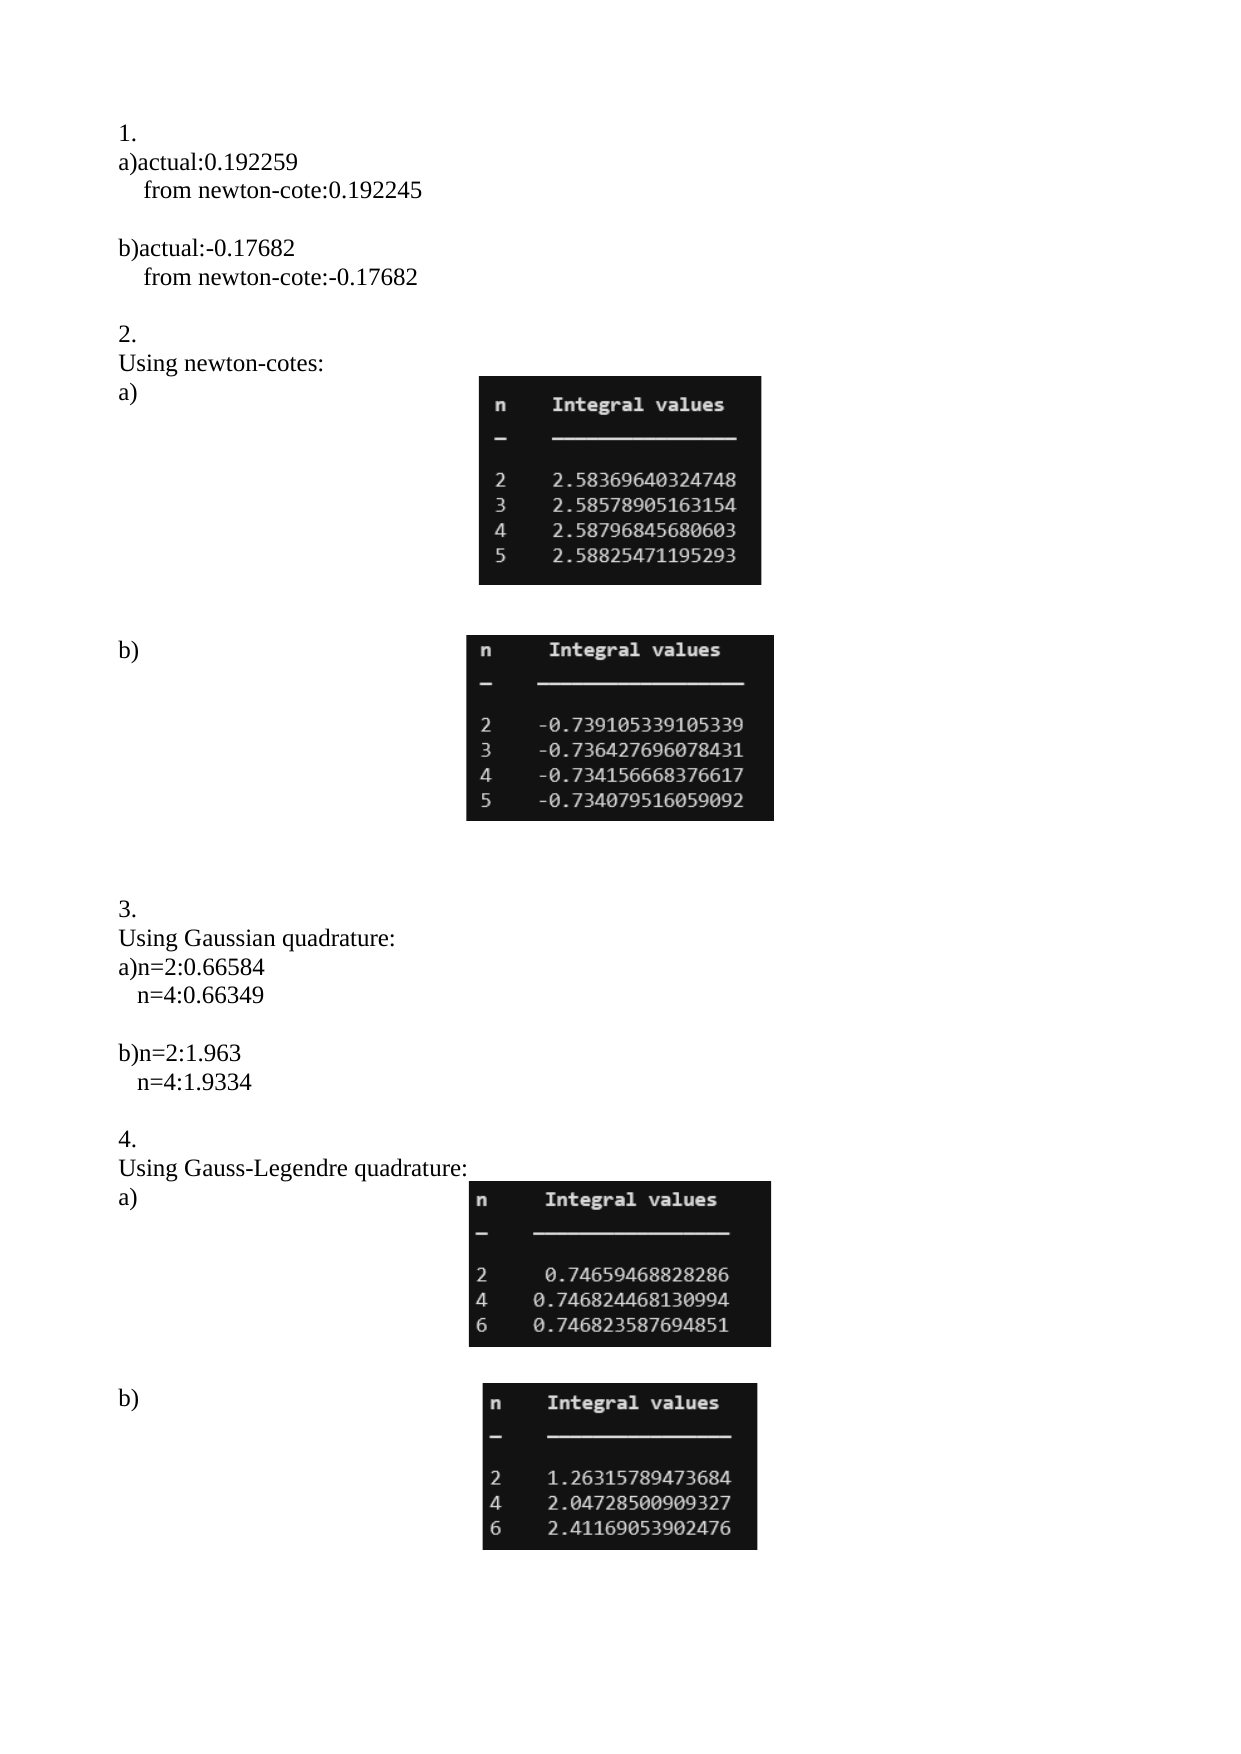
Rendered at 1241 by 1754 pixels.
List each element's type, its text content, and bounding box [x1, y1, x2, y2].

picture [478, 376, 762, 585]
text a) [118, 377, 478, 406]
text Using newton-cotes: [118, 348, 1122, 377]
text a)actual:0.192259 [118, 147, 1122, 176]
text n=4:0.66349 [118, 981, 1122, 1009]
text [762, 377, 1122, 406]
text Using Gaussian quadrature: [118, 923, 1122, 952]
text b) [118, 636, 466, 664]
text [758, 1383, 1122, 1412]
text 1. [118, 118, 1122, 147]
text n=4:1.9334 [118, 1067, 1122, 1096]
text b) [118, 1383, 482, 1412]
text [774, 636, 1122, 664]
picture [482, 1383, 758, 1550]
text 2. [118, 319, 1122, 348]
text a) [118, 1182, 468, 1211]
text a)n=2:0.66584 [118, 952, 1122, 981]
text b)actual:-0.17682 [118, 233, 1122, 262]
text 3. [118, 894, 1122, 923]
picture [468, 1181, 772, 1347]
text b)n=2:1.963 [118, 1038, 1122, 1067]
text [772, 1182, 1122, 1211]
picture [466, 635, 774, 821]
text 4. [118, 1124, 1122, 1153]
text from newton-cote:-0.17682 [118, 262, 1122, 291]
text Using Gauss-Legendre quadrature: [118, 1153, 1122, 1182]
text from newton-cote:0.192245 [118, 176, 1122, 204]
